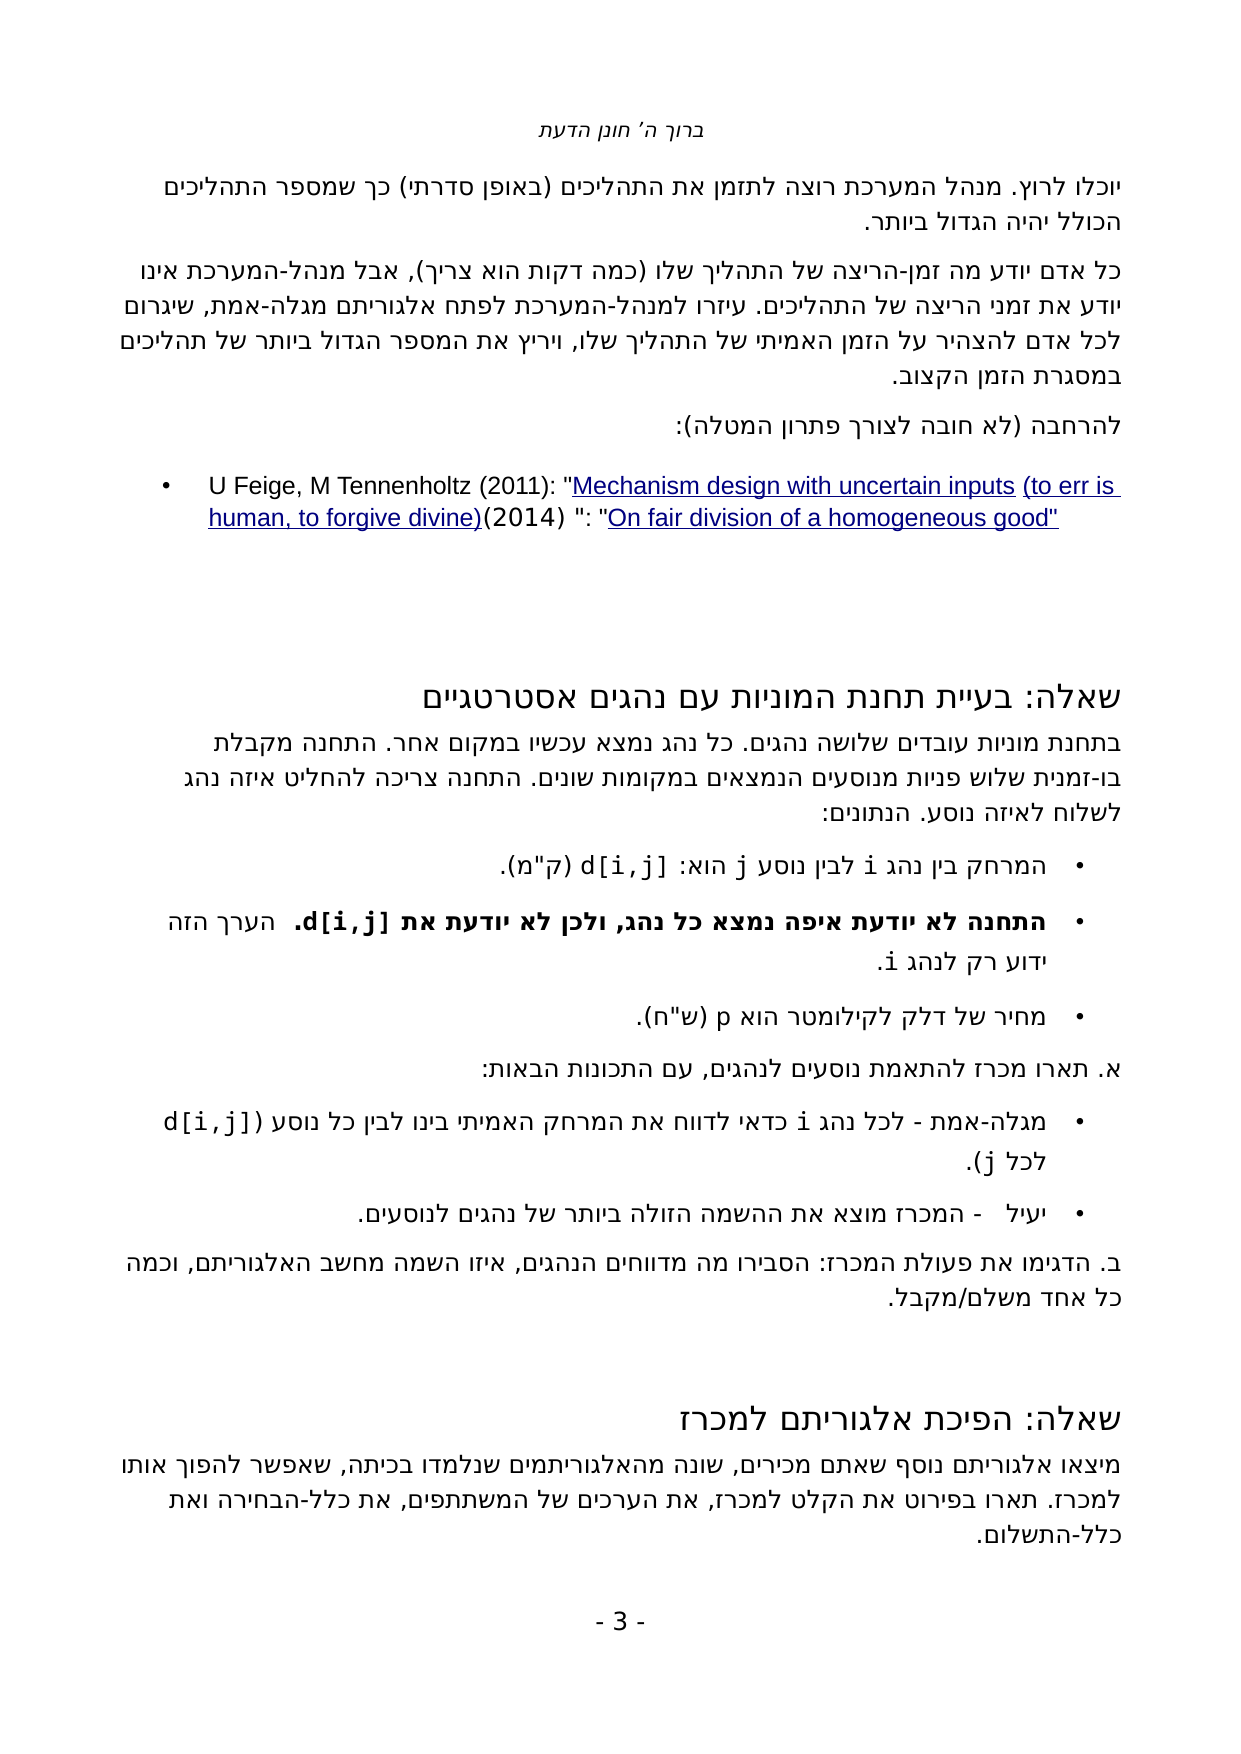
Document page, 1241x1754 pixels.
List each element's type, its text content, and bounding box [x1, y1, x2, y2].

list יעיל - המכרז מוצא את ההשמה הזולה ביותר של נהגים לנוסעים. [118, 1199, 1084, 1228]
text להרחבה (לא חובה לצורך פתרון המטלה): [118, 411, 1122, 440]
subtitle שאלה: הפיכת אלגוריתם למכרז [118, 1399, 1122, 1438]
list התחנה לא יודעת איפה נמצא כל נהג, ולכן לא יודעת את d[i,j]. הערך הזה ידוע רק לנהג i. [118, 903, 1084, 977]
text מיצאו אלגוריתם נוסף שאתם מכירים, שונה מהאלגוריתמים שנלמדו בכיתה, שאפשר להפוך אותו למכרז. תארו בפירוט את הקלט למכרז, את הערכים של המשתתפים, את כלל-הבחירה ואת כלל-התשלום. [118, 1450, 1122, 1549]
list מחיר של דלק לקילומטר הוא p (ש"ח). [118, 999, 1084, 1033]
text בתחנת מוניות עובדים שלושה נהגים. כל נהג נמצא עכשיו במקום אחר. התחנה מקבלת בו-זמנית שלוש פניות מנוסעים הנמצאים במקומות שונים. התחנה צריכה להחליט איזה נהג לשלוח לאיזה נוסע. הנתונים: [118, 728, 1122, 828]
text ב. הדגימו את פעולת המכרז: הסבירו מה מדווחים הנהגים, איזו השמה מחשב האלגוריתם, וכמה כל אחד משלם/מקבל. [118, 1249, 1122, 1313]
subtitle U Feige, M Tennenholtz (2011): "Mechanism design with uncertain inputs (to err is human, to forgive divine)‏"‏ (2014): "On fair division of a homogeneous good" [171, 471, 1122, 534]
list מגלה-אמת - לכל נהג i כדאי לדווח את המרחק האמיתי בינו לבין כל נוסע (d[i,j] לכל j). [118, 1104, 1084, 1178]
text כמה אנשים מעוניינים להריץ תהליכים על מחשב-על. לכל אדם יש תהליך אחד. לכל תהליך יש זמן ריצה שונה. מחשב-העל יכול להריץ תהליך אחד בכל פעם. המחשב פעיל במשך זמן מסויים (נניח 10 שעות) אבל זמן-הריצה הכולל של כל התהליכים הוא גדול יותר, כך שלא כל התהליכים יוכלו לרוץ. מנהל המערכת רוצה לתזמן את התהליכים (באופן סדרתי) כך שמספר התהליכים הכולל יהיה הגדול ביותר. [118, 172, 1122, 236]
text א. תארו מכרז להתאמת נוסעים לנהגים, עם התכונות הבאות: [118, 1054, 1122, 1083]
text כל אדם יודע מה זמן-הריצה של התהליך שלו (כמה דקות הוא צריך), אבל מנהל-המערכת אינו יודע את זמני הריצה של התהליכים. עיזרו למנהל-המערכת לפתח אלגוריתם מגלה-אמת, שיגרום לכל אדם להצהיר על הזמן האמיתי של התהליך שלו, ויריץ את המספר הגדול ביותר של תהליכים במסגרת הזמן הקצוב. [118, 256, 1122, 391]
subtitle שאלה: בעיית תחנת המוניות עם נהגים אסטרטגיים [118, 677, 1122, 716]
list המרחק בין נהג i לבין נוסע j הוא: d[i,j] (ק"מ). [118, 848, 1084, 882]
